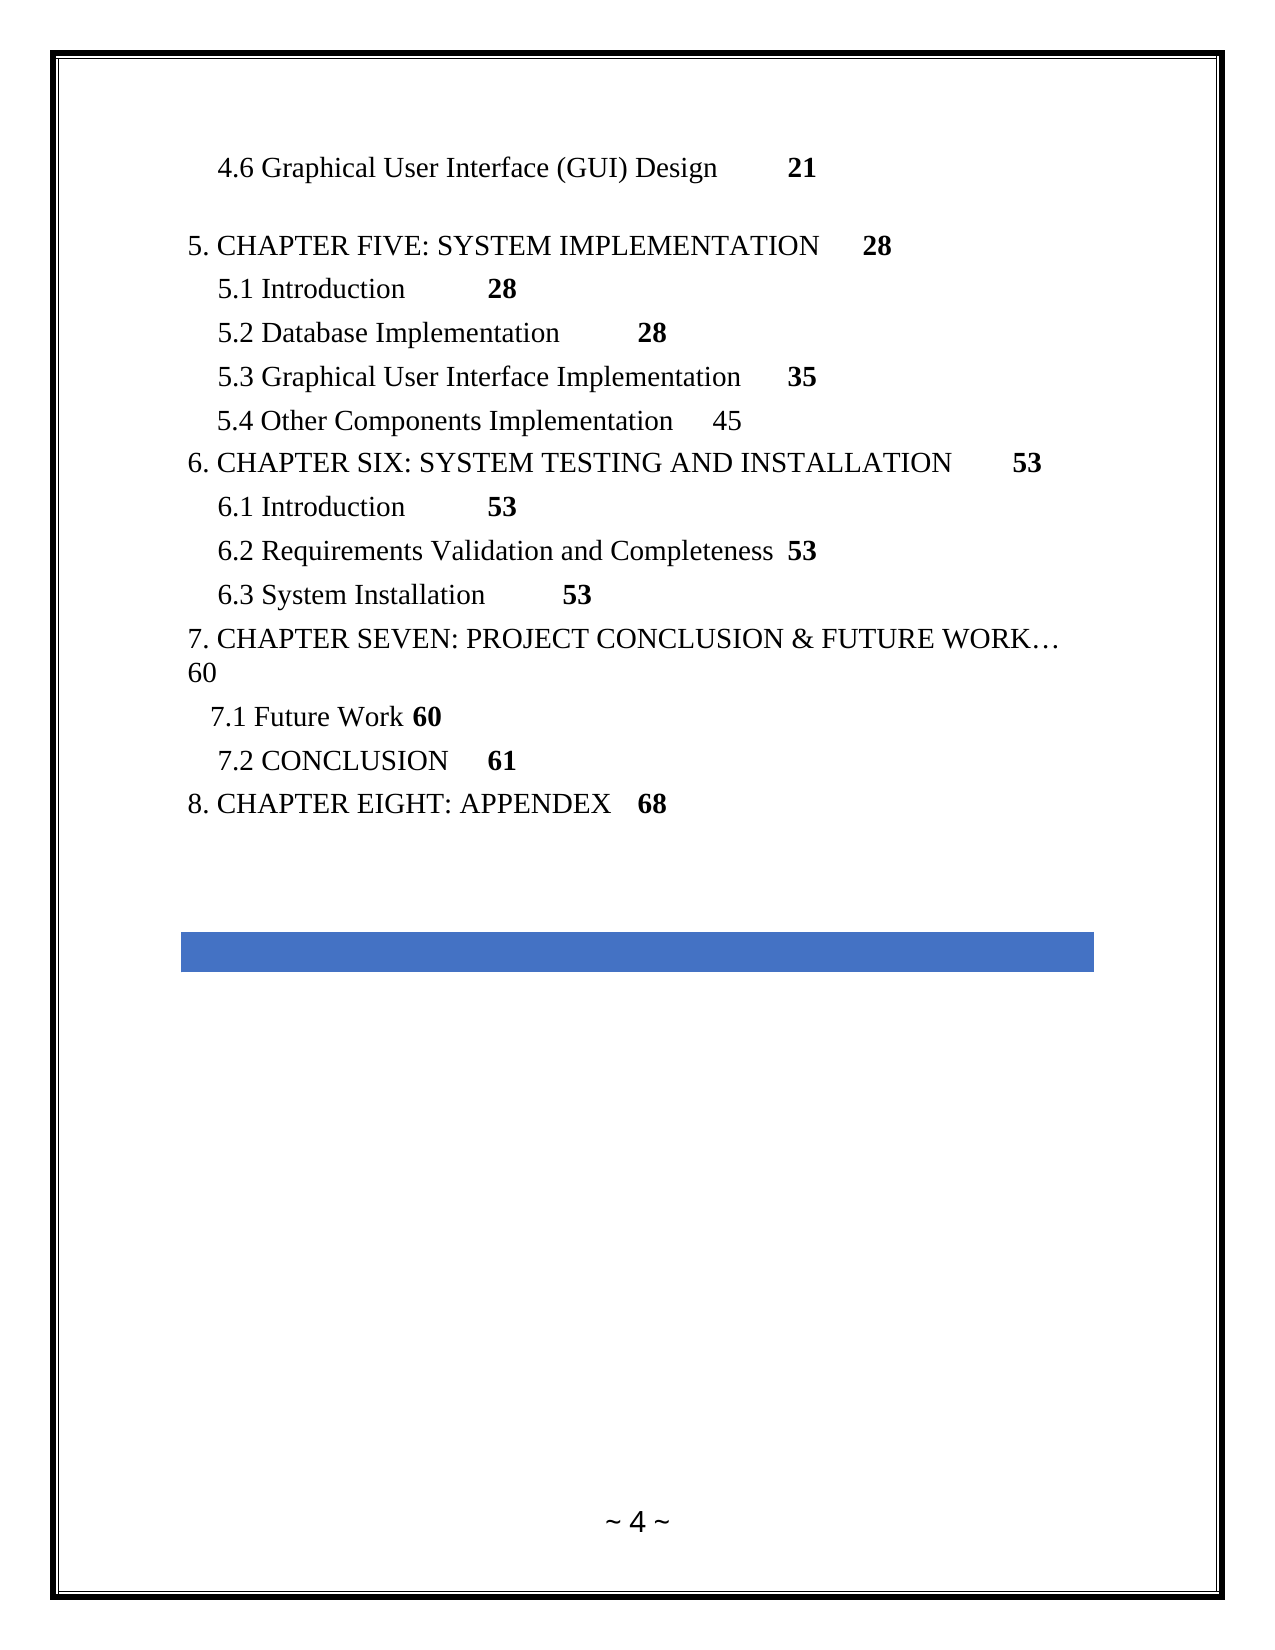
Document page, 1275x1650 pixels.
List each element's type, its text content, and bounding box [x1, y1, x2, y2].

text 7.2 CONCLUSION 61 [210, 743, 1087, 776]
text 5.3 Graphical User Interface Implementation 35 [210, 359, 1087, 393]
text 6.2 Requirements Validation and Completeness 53 [210, 533, 1087, 567]
text 5.1 Introduction 28 [210, 272, 1087, 305]
text 6. CHAPTER SIX: SYSTEM TESTING AND INSTALLATION 53 [187, 445, 1087, 479]
text 4.6 Graphical User Interface (GUI) Design 21 [210, 150, 1087, 183]
text 6.1 Introduction 53 [210, 489, 1087, 523]
text 8. CHAPTER EIGHT: APPENDEX 68 [187, 787, 1087, 820]
text 6.3 System Installation 53 [210, 577, 1087, 611]
text 5. CHAPTER FIVE: SYSTEM IMPLEMENTATION 28 [187, 228, 1087, 261]
text 7.1 Future Work 60 [210, 699, 1087, 732]
text 5.4 Other Components Implementation 45 [187, 403, 1087, 437]
text 5.2 Database Implementation 28 [210, 316, 1087, 349]
text 7. CHAPTER SEVEN: PROJECT CONCLUSION & FUTURE WORK… 60 [187, 621, 1087, 688]
